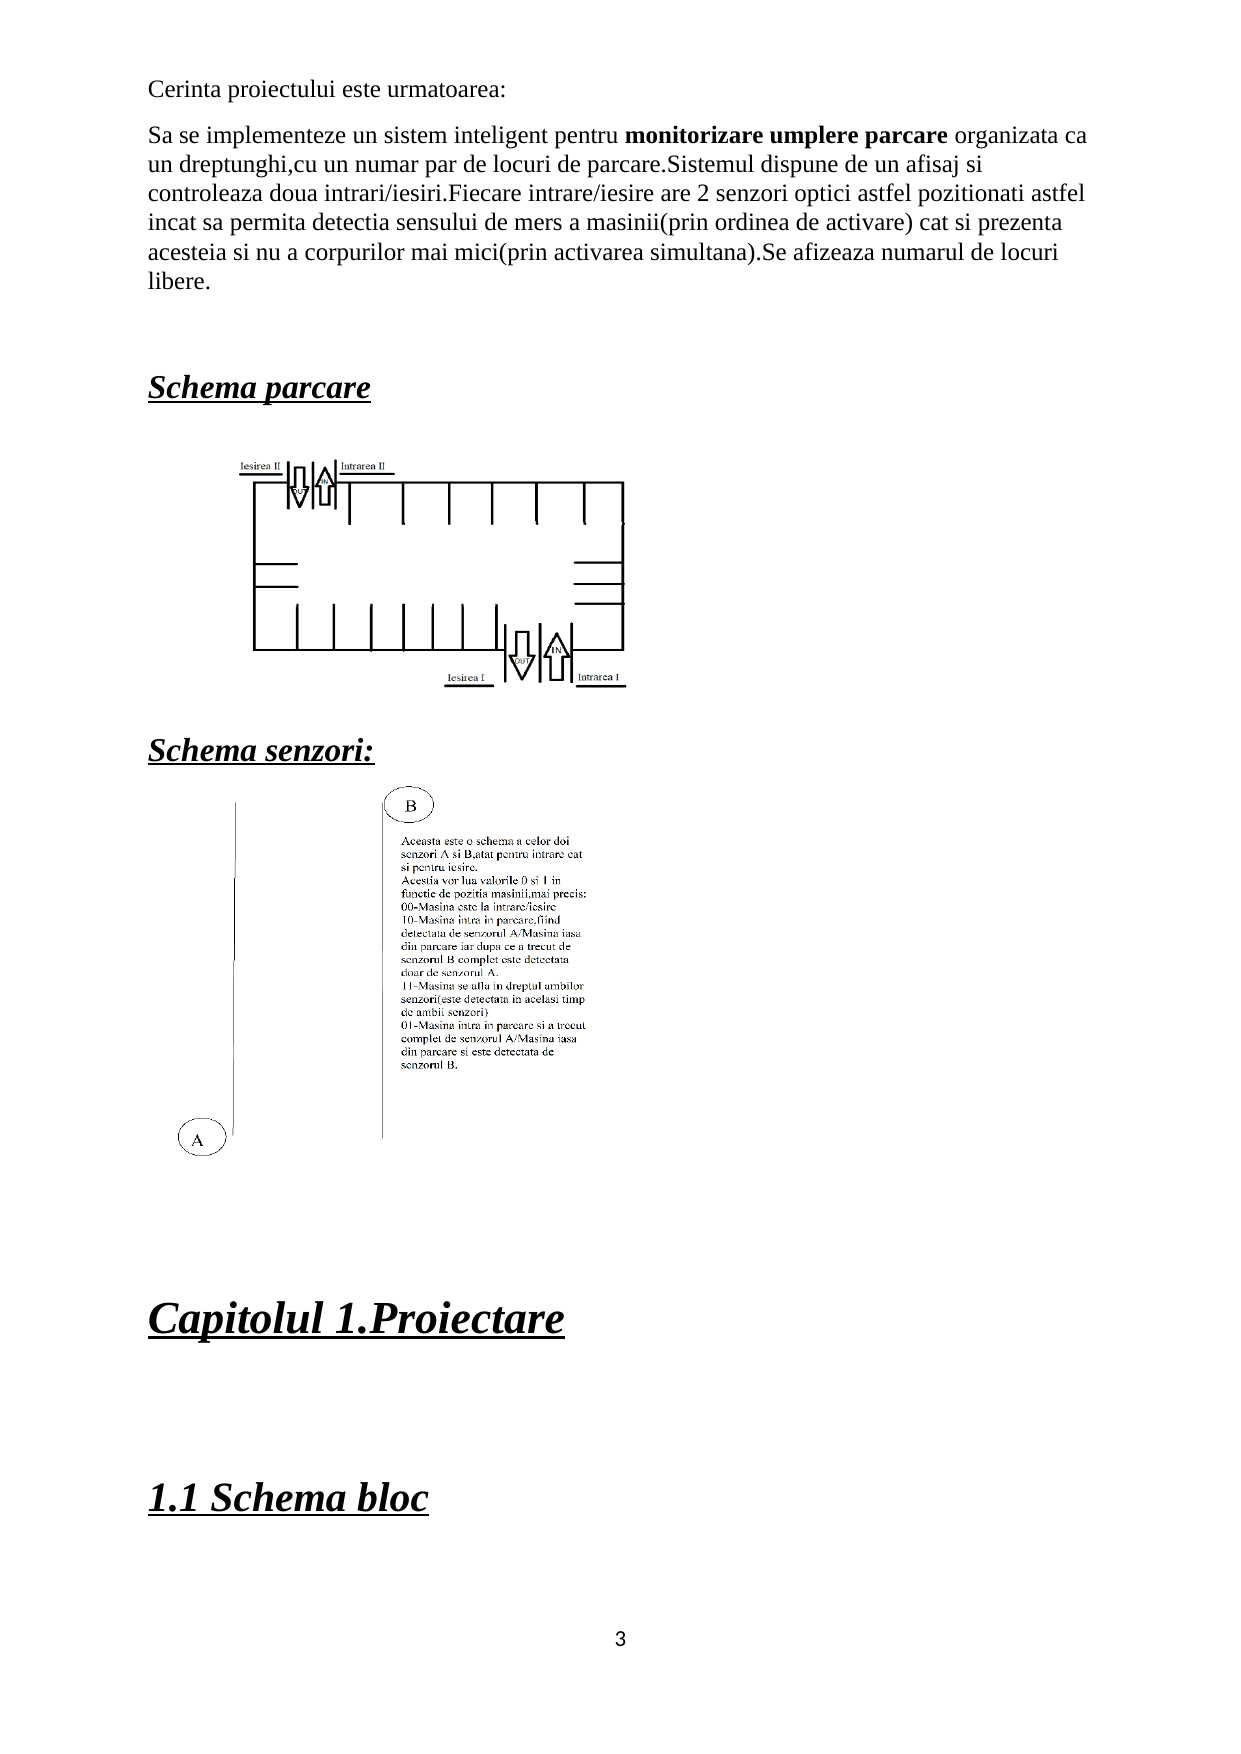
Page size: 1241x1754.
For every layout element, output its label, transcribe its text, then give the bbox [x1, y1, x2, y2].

text Capitolul 1.Proiectare [148, 1291, 1093, 1343]
text Schema senzori: [148, 730, 1093, 768]
text Sa se implementeze un sistem inteligent pentru monitorizare umplere parcare organizata ca un dreptunghi,cu un numar par de locuri de parcare.Sistemul dispune de un afisaj si controleaza doua intrari/iesiri.Fiecare intrare/iesire are 2 senzori optici astfel pozitionati astfel incat sa permita detectia sensului de mers a masinii(prin ordinea de activare) cat si prezenta acesteia si nu a corpurilor mai mici(prin activarea simultana).Se afizeaza numarul de locuri libere. [148, 120, 1093, 295]
text Schema parcare [148, 368, 1093, 406]
text Cerinta proiectului este urmatoarea: [148, 74, 1093, 102]
text 1.1 Schema bloc [148, 1472, 1093, 1520]
